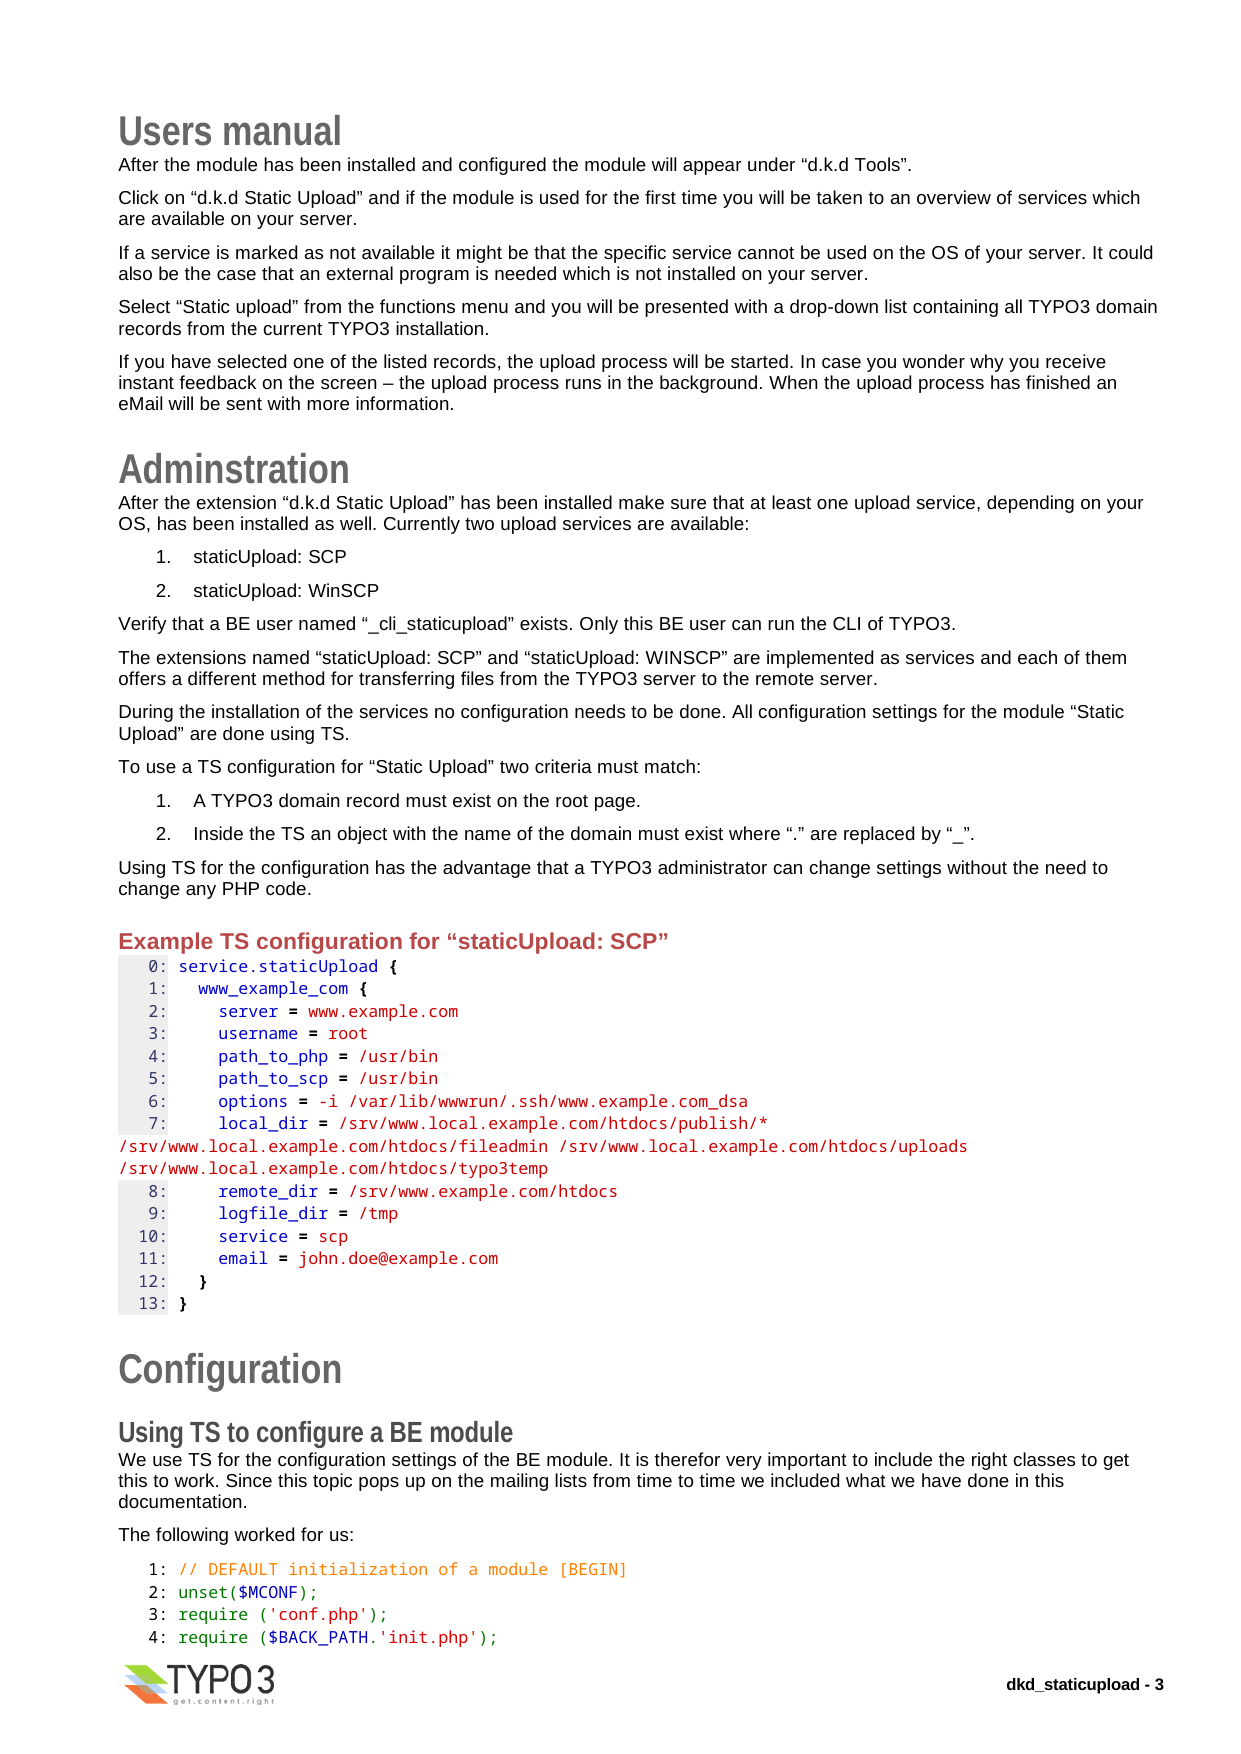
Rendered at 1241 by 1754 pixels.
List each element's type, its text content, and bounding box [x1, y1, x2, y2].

text 4: require ($BACK_PATH.'init.php'); [118, 1626, 1163, 1648]
text 7: local_dir = /srv/www.local.example.com/htdocs/publish/* /srv/www.local.example.com/htdocs/fileadmin /srv/www.local.example.com/htdocs/uploads /srv/www.local.example.com/htdocs/typo3temp [118, 1112, 1163, 1180]
picture [119, 1659, 280, 1710]
subtitle Adminstration [118, 444, 1163, 492]
text Verify that a BE user named “_cli_staticupload” exists. Only this BE user can run the CLI of TYPO3. [118, 614, 1163, 635]
text 8: remote_dir = /srv/www.example.com/htdocs [118, 1180, 1163, 1202]
list staticUpload: SCP [156, 547, 1163, 568]
text Click on “d.k.d Static Upload” and if the module is used for the first time you will be taken to an overview of services which are available on your server. [118, 188, 1163, 230]
text The following worked for us: [118, 1524, 1163, 1546]
text 11: email = john.doe@example.com [118, 1247, 1163, 1270]
text 2: unset($MCONF); [118, 1581, 1163, 1603]
text Using TS for the configuration has the advantage that a TYPO3 administrator can change settings without the need to change any PHP code. [118, 857, 1163, 899]
subtitle Using TS to configure a BE module [118, 1416, 1163, 1449]
text 2: server = www.example.com [118, 1000, 1163, 1022]
text 10: service = scp [118, 1225, 1163, 1247]
text 3: require ('conf.php'); [118, 1603, 1163, 1626]
text 1: www_example_com { [118, 977, 1163, 1000]
text If a service is marked as not available it might be that the specific service cannot be used on the OS of your server. It could also be the case that an external program is needed which is not installed on your server. [118, 242, 1163, 284]
text 1: // DEFAULT initialization of a module [BEGIN] [118, 1558, 1163, 1581]
text After the extension “d.k.d Static Upload” has been installed make sure that at least one upload service, depending on your OS, has been installed as well. Currently two upload services are available: [118, 492, 1163, 534]
text 3: username = root [118, 1022, 1163, 1045]
text After the module has been installed and configured the module will appear under “d.k.d Tools”. [118, 154, 1163, 175]
list A TYPO3 domain record must exist on the root page. [156, 790, 1163, 811]
list Inside the TS an object with the name of the domain must exist where “.” are replaced by “_”. [156, 824, 1163, 845]
text 9: logfile_dir = /tmp [118, 1202, 1163, 1225]
text The extensions named “staticUpload: SCP” and “staticUpload: WINSCP” are implemented as services and each of them offers a different method for transferring files from the TYPO3 server to the remote server. [118, 647, 1163, 689]
text 0: service.staticUpload { [118, 955, 1163, 977]
text During the installation of the services no configuration needs to be done. All configuration settings for the module “Static Upload” are done using TS. [118, 702, 1163, 744]
subtitle Example TS configuration for “staticUpload: SCP” [118, 929, 1163, 955]
text 13: } [118, 1292, 1163, 1315]
text 12: } [118, 1270, 1163, 1292]
text 5: path_to_scp = /usr/bin [118, 1067, 1163, 1090]
text Select “Static upload” from the functions menu and you will be presented with a drop-down list containing all TYPO3 domain records from the current TYPO3 installation. [118, 297, 1163, 339]
text To use a TS configuration for “Static Upload” two criteria must match: [118, 757, 1163, 778]
text 6: options = -i /var/lib/wwwrun/.ssh/www.example.com_dsa [118, 1090, 1163, 1112]
subtitle Configuration [118, 1344, 1163, 1392]
text We use TS for the configuration settings of the BE module. It is therefor very important to include the right classes to get this to work. Since this topic pops up on the mailing lists from time to time we included what we have done in this documentation. [118, 1449, 1163, 1512]
text If you have selected one of the listed records, the upload process will be started. In case you wonder why you receive instant feedback on the screen – the upload process runs in the background. When the upload process has finished an eMail will be sent with more information. [118, 352, 1163, 415]
subtitle Users manual [118, 106, 1163, 154]
list staticUpload: WinSCP [156, 580, 1163, 601]
text 4: path_to_php = /usr/bin [118, 1045, 1163, 1067]
